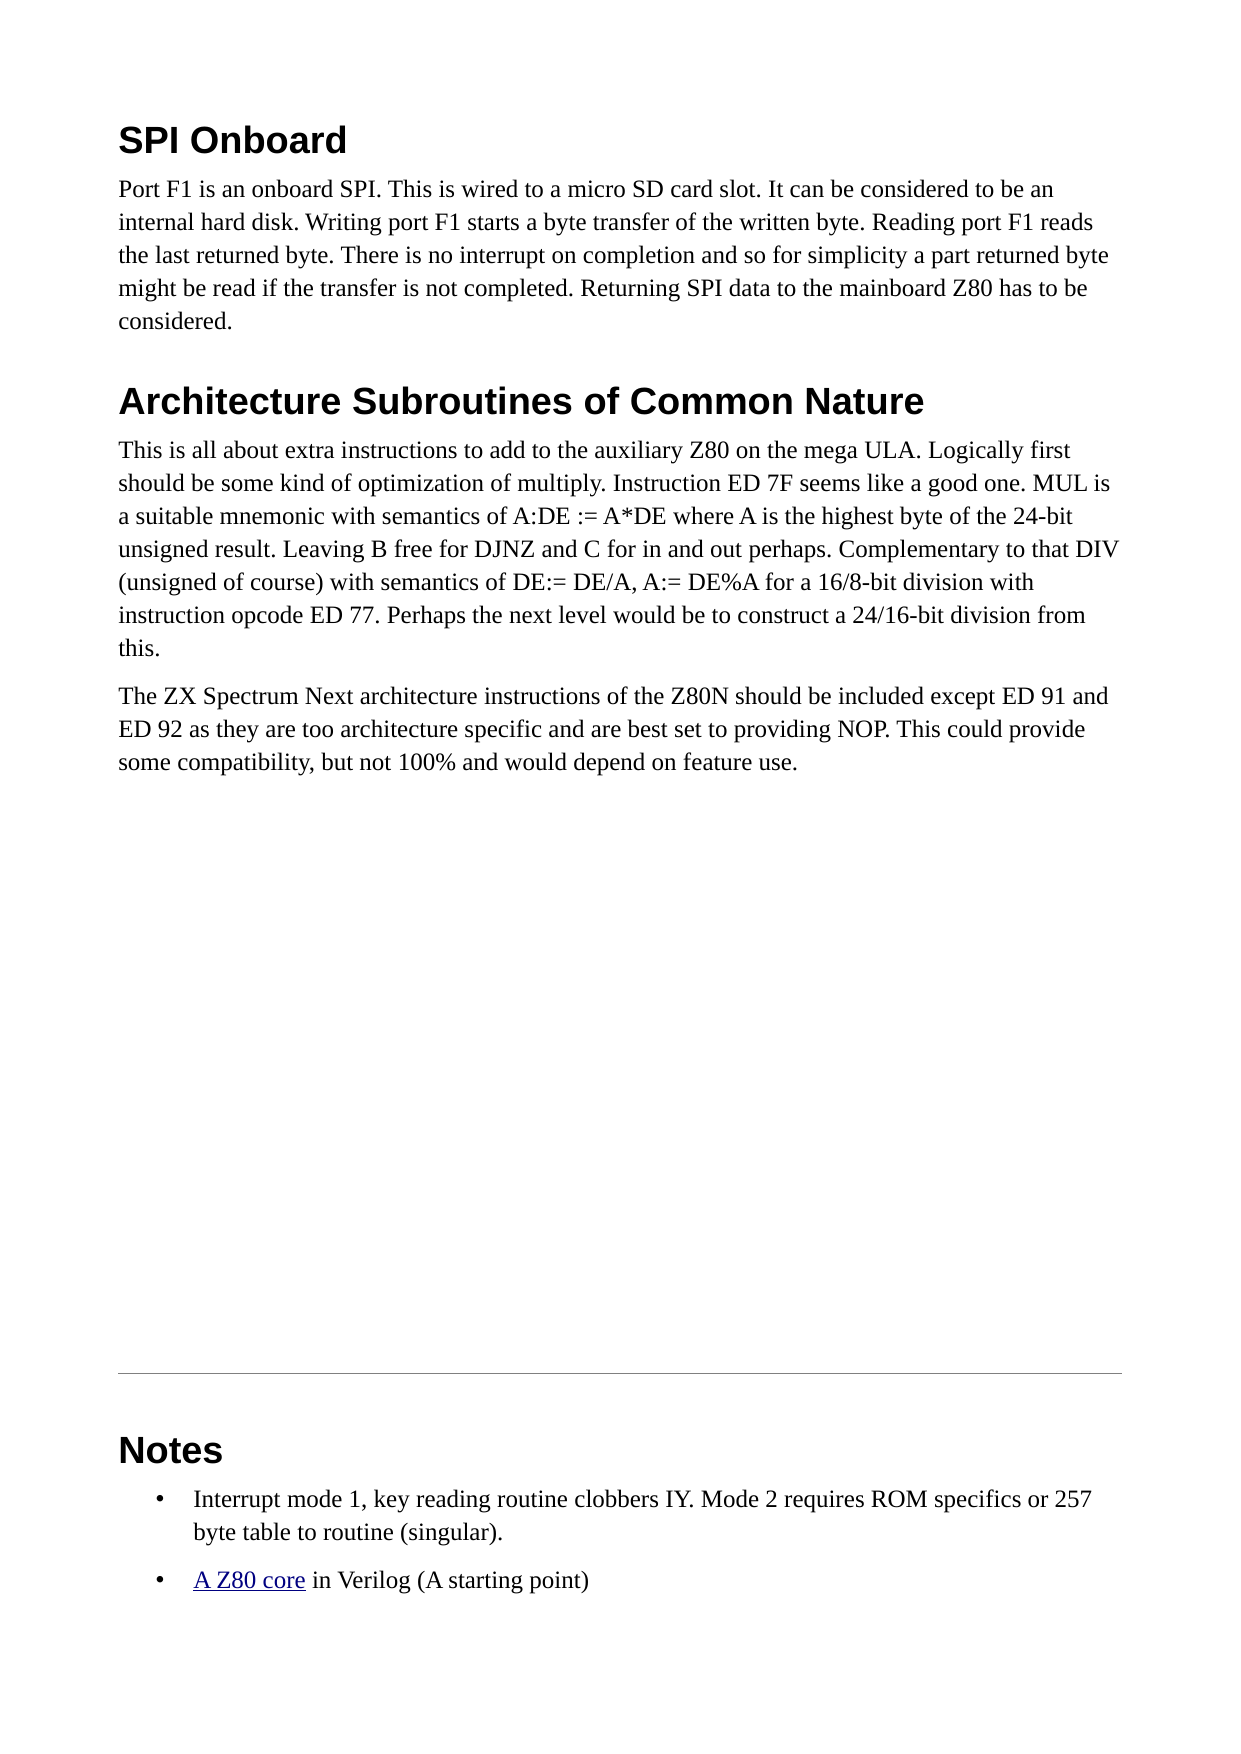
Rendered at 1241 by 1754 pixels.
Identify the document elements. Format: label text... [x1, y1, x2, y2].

text The ZX Spectrum Next architecture instructions of the Z80N should be included except ED 91 and ED 92 as they are too architecture specific and are best set to providing NOP. This could provide some compatibility, but not 100% and would depend on feature use. [118, 681, 1122, 776]
list Interrupt mode 1, key reading routine clobbers IY. Mode 2 requires ROM specifics or 257 byte table to routine (singular). [156, 1484, 1122, 1546]
text Port F1 is an onboard SPI. This is wired to a micro SD card slot. It can be considered to be an internal hard disk. Writing port F1 starts a byte transfer of the written byte. Reading port F1 reads the last returned byte. There is no interrupt on completion and so for simplicity a part returned byte might be read if the transfer is not completed. Returning SPI data to the mainboard Z80 has to be considered. [118, 174, 1122, 335]
text This is all about extra instructions to add to the auxiliary Z80 on the mega ULA. Logically first should be some kind of optimization of multiply. Instruction ED 7F seems like a good one. MUL is a suitable mnemonic with semantics of A:DE := A*DE where A is the highest byte of the 24-bit unsigned result. Leaving B free for DJNZ and C for in and out perhaps. Complementary to that DIV (unsigned of course) with semantics of DE:= DE/A, A:= DE%A for a 16/8-bit division with instruction opcode ED 77. Perhaps the next level would be to construct a 24/16-bit division from this. [118, 435, 1122, 662]
subtitle Architecture Subroutines of Common Nature [118, 379, 1122, 423]
subtitle Notes [118, 1428, 1122, 1472]
subtitle SPI Onboard [118, 118, 1122, 162]
list A Z80 core in Verilog (A starting point) [156, 1565, 1122, 1593]
